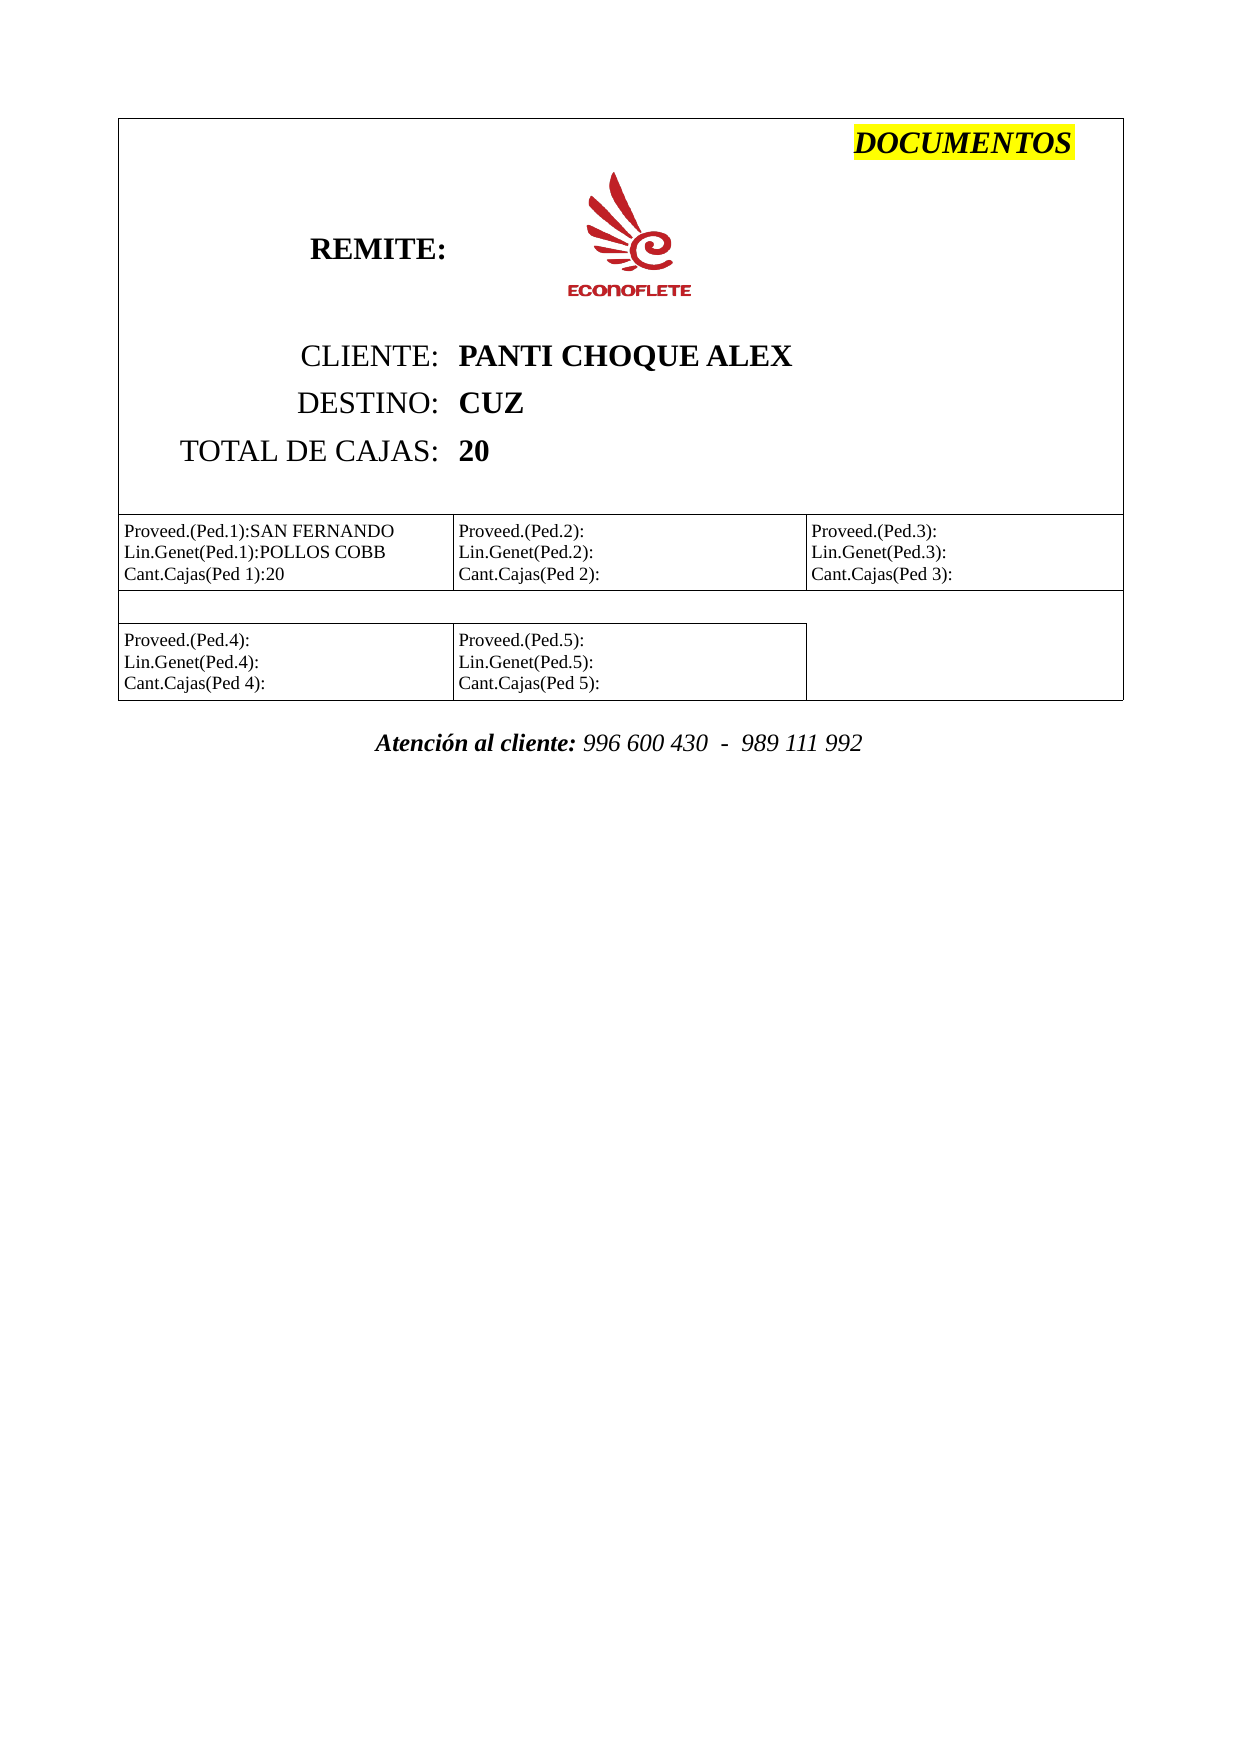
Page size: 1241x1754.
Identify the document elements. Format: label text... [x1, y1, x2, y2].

table_cell [453, 591, 806, 623]
table_cell TOTAL DE CAJAS: [119, 426, 453, 474]
table_cell Proveed.(Ped.4): Lin.Genet(Ped.4): Cant.Cajas(Ped 4): [119, 624, 453, 699]
table_cell CUZ [453, 379, 806, 426]
table_header [119, 119, 453, 166]
picture [552, 171, 707, 297]
table_cell [806, 591, 1123, 623]
table_cell Proveed.(Ped.5): Lin.Genet(Ped.5): Cant.Cajas(Ped 5): [454, 624, 806, 699]
table_cell 20 [453, 426, 1123, 474]
table_cell [806, 379, 1123, 426]
table_cell Proveed.(Ped.1):SAN FERNANDO Lin.Genet(Ped.1):POLLOS COBB Cant.Cajas(Ped 1):20 [119, 515, 453, 590]
table_cell DESTINO: [119, 379, 453, 426]
table_cell [807, 623, 1123, 699]
table_header DOCUMENTOS [806, 119, 1123, 166]
table_cell Proveed.(Ped.3): Lin.Genet(Ped.3): Cant.Cajas(Ped 3): [807, 515, 1123, 590]
table_cell PANTI CHOQUE ALEX [453, 332, 1123, 379]
table_cell [453, 166, 806, 332]
table_cell [806, 166, 1123, 332]
table_cell [119, 591, 453, 623]
table_cell [119, 474, 453, 514]
table_cell [453, 474, 806, 514]
table_cell [806, 474, 1123, 514]
table_cell REMITE: [119, 166, 453, 332]
table_header [453, 119, 806, 166]
table_cell Proveed.(Ped.2): Lin.Genet(Ped.2): Cant.Cajas(Ped 2): [454, 515, 806, 590]
text Atención al cliente: 996 600 430 - 989 111 992 [118, 728, 1122, 757]
table_cell CLIENTE: [119, 332, 453, 379]
